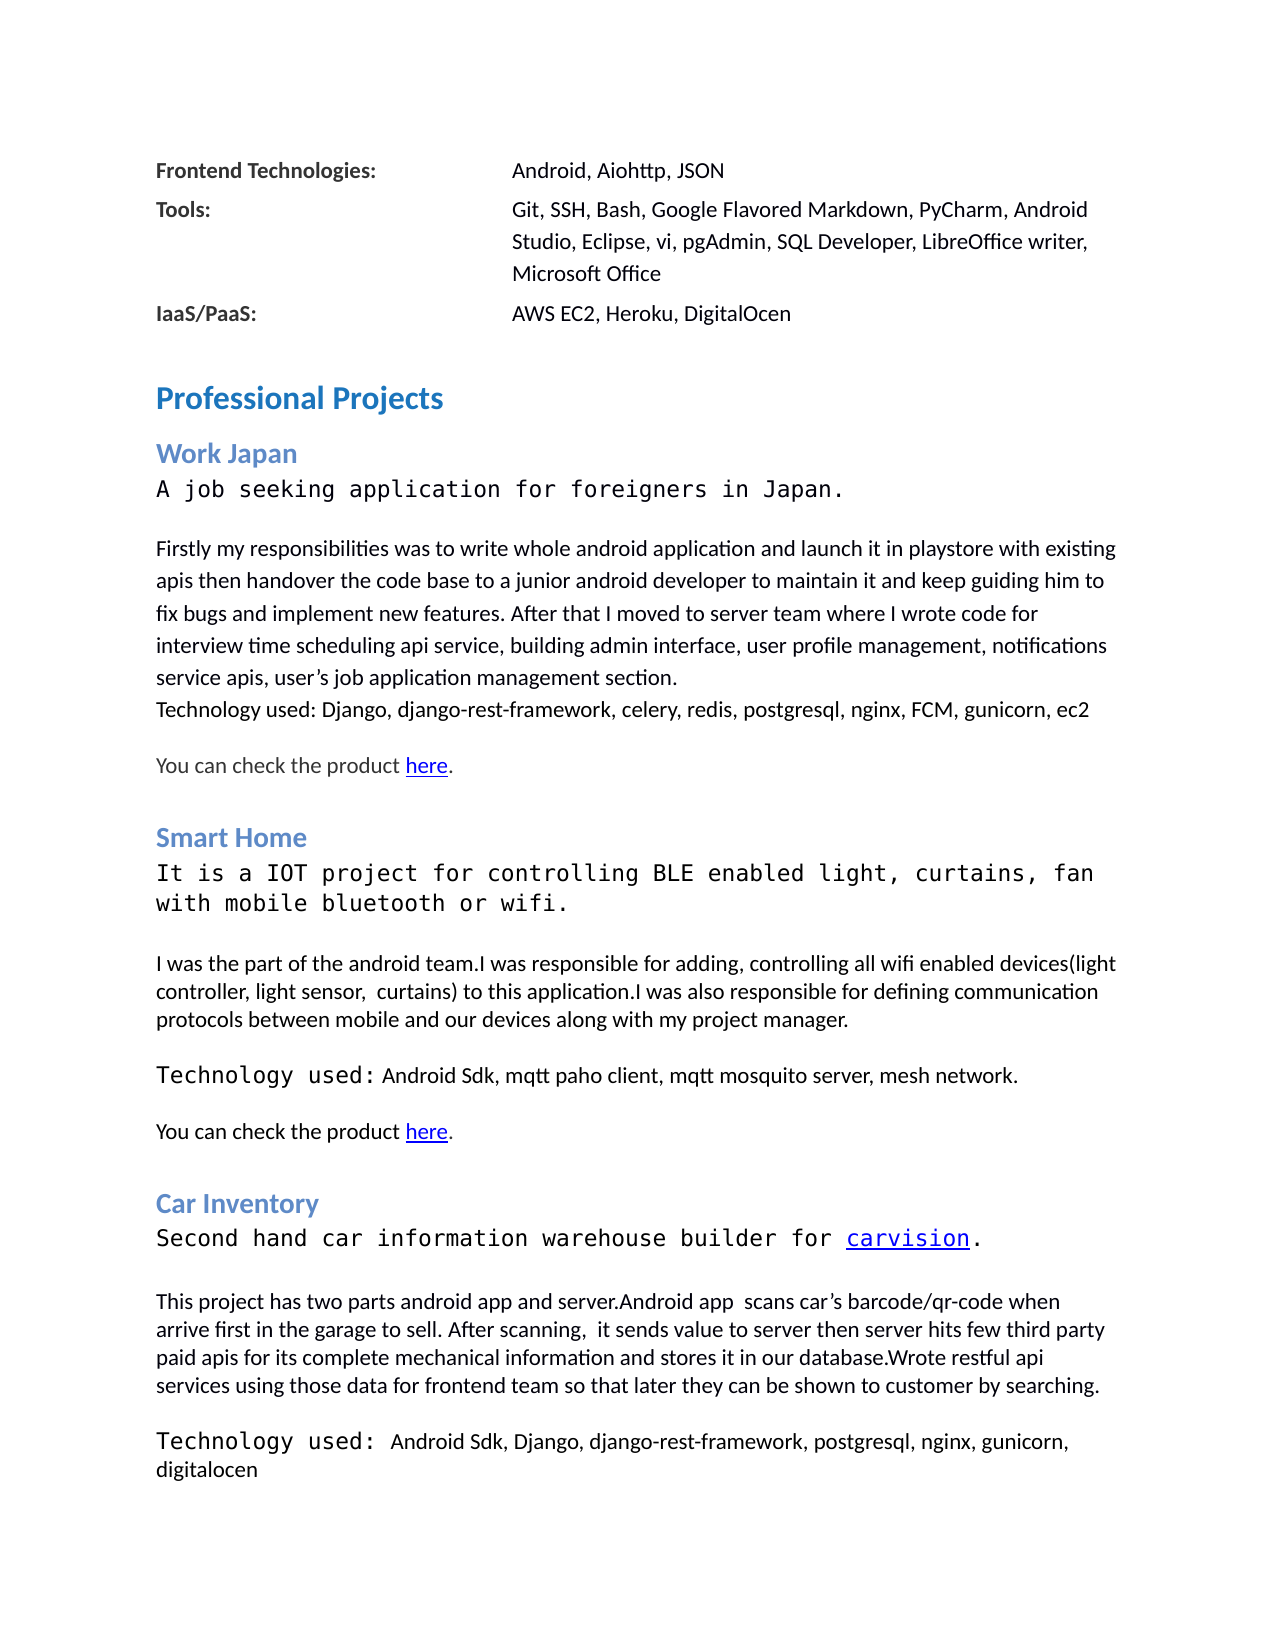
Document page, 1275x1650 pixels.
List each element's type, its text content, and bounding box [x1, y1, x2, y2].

table_cell Git, SSH, Bash, Google Flavored Markdown, PyCharm, Android Studio, Eclipse, vi, pgAdmin, SQL Developer, LibreOffice writer, Microsoft Office [506, 190, 1125, 293]
table_cell Android, Aiohttp, JSON [506, 150, 1125, 189]
table_cell Work Japan A job seeking application for foreigners in Japan. Firstly my responsibilities was to write whole android application and launch it in playstore with existing apis then handover the code base to a junior android developer to maintain it and keep guiding him to fix bugs and implement new features. After that I moved to server team where I wrote code for interview time scheduling api service, building admin interface, user profile management, notifications service apis, user’s job application management section. Technology used: Django, django-rest-framework, celery, redis, postgresql, nginx, FCM, gunicorn, ec2 You can check the product here. [150, 429, 1125, 813]
table_header Professional Projects [150, 365, 1125, 429]
table_cell AWS EC2, Heroku, DigitalOcen [506, 293, 1125, 333]
table_cell IaaS/PaaS: [150, 293, 506, 333]
table_cell Tools: [150, 190, 506, 293]
table_cell Smart Home It is a IOT project for controlling BLE enabled light, curtains, fan with mobile bluetooth or wifi. I was the part of the android team.I was responsible for adding, controlling all wifi enabled devices(light controller, light sensor, curtains) to this application.I was also responsible for defining communication protocols between mobile and our devices along with my project manager. Technology used: Android Sdk, mqtt paho client, mqtt mosquito server, mesh network. You can check the product here. [150, 813, 1125, 1179]
table_cell Frontend Technologies: [150, 150, 506, 189]
table_cell Car Inventory Second hand car information warehouse builder for carvision. This project has two parts android app and server.Android app scans car’s barcode/qr-code when arrive first in the garage to sell. After scanning, it sends value to server then server hits few third party paid apis for its complete mechanical information and stores it in our database.Wrote restful api services using those data for frontend team so that later they can be shown to customer by searching. Technology used: Android Sdk, Django, django-rest-framework, postgresql, nginx, gunicorn, digitalocen [150, 1179, 1125, 1489]
